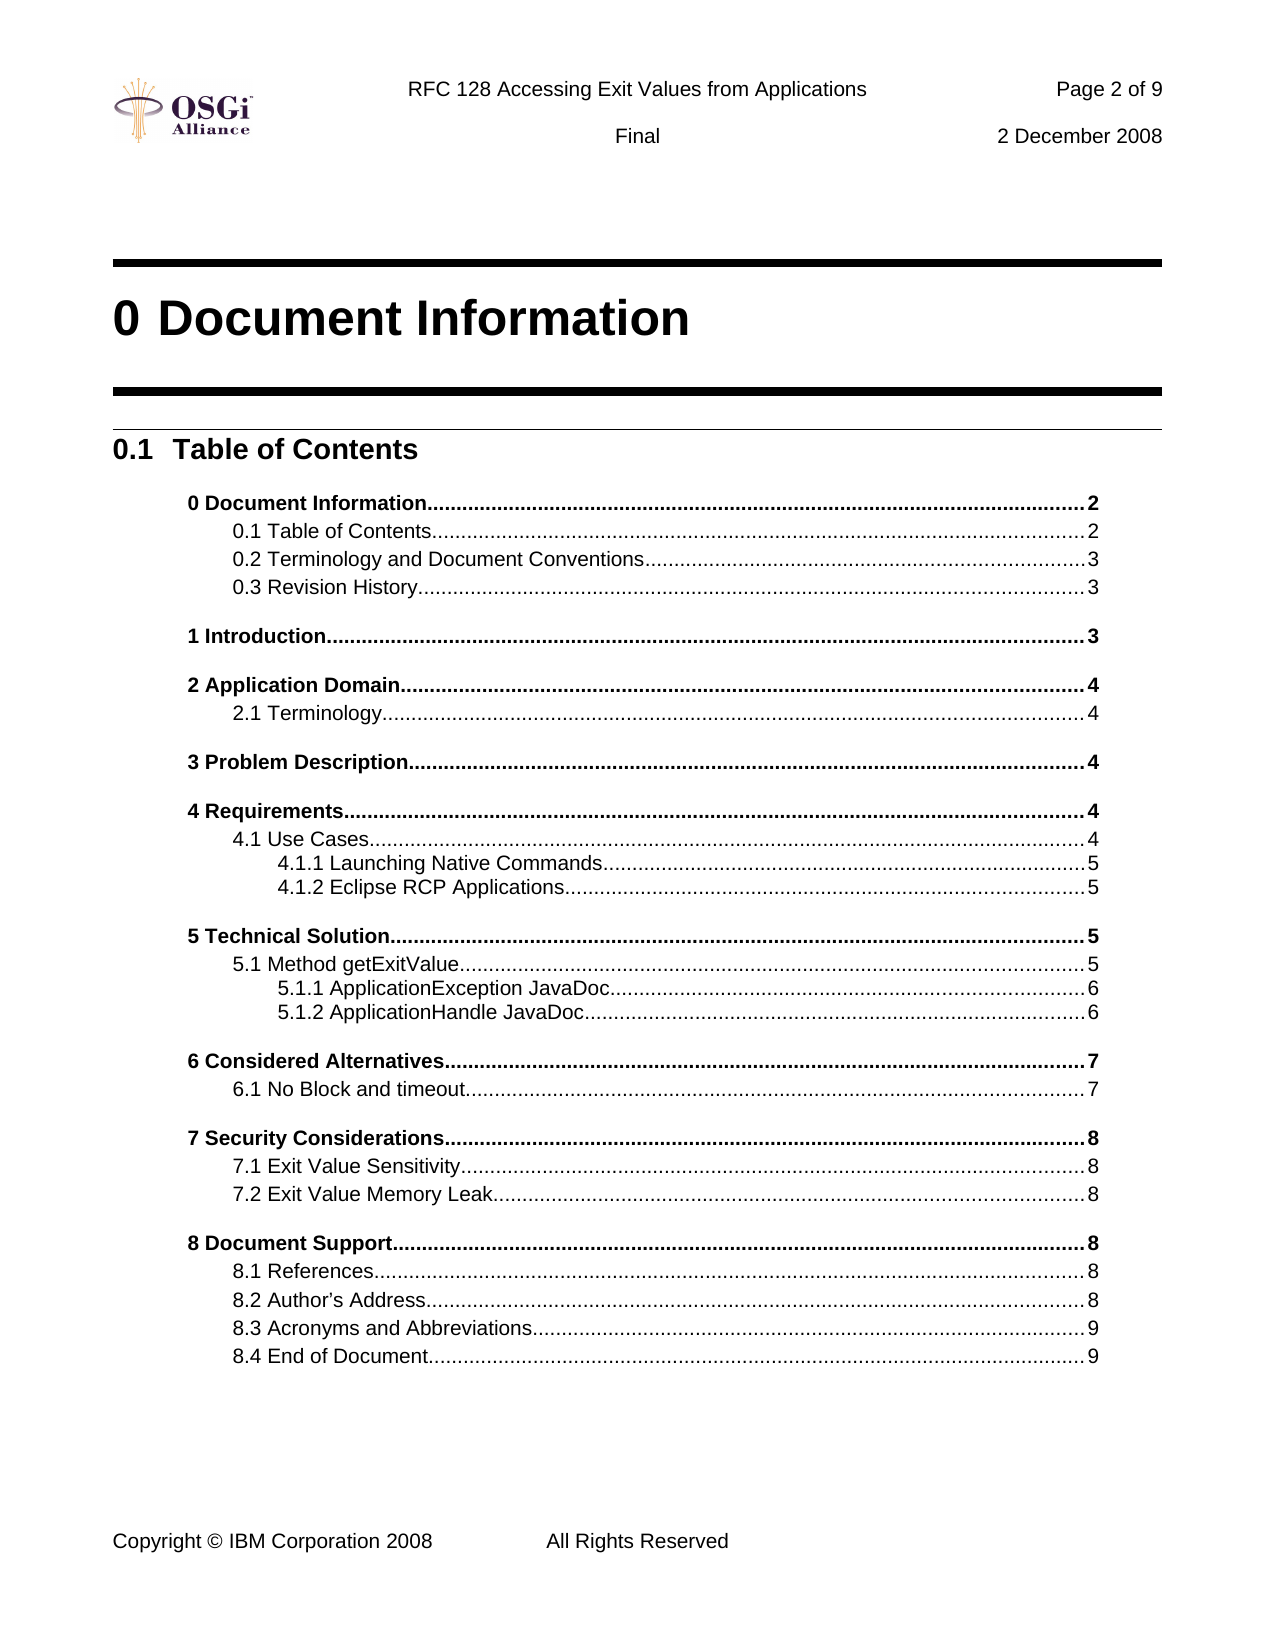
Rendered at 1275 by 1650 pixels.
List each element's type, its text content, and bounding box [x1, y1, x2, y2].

text 5.1 Method getExitValue 5 [232, 952, 1162, 976]
text 6 Considered Alternatives 7 [187, 1049, 1162, 1073]
text 1 Introduction 3 [187, 624, 1162, 648]
text 0.1 Table of Contents 2 [232, 519, 1162, 543]
text 0.2 Terminology and Document Conventions 3 [232, 547, 1162, 571]
text 8.1 References 8 [232, 1259, 1162, 1283]
subtitle Table of Contents [112, 430, 1162, 466]
text 3 Problem Description 4 [187, 750, 1162, 774]
text 4 Requirements 4 [187, 799, 1162, 823]
text 2.1 Terminology 4 [232, 701, 1162, 725]
text 0.3 Revision History 3 [232, 575, 1162, 599]
text 8.3 Acronyms and Abbreviations 9 [232, 1316, 1162, 1339]
text 0 Document Information 2 [187, 491, 1162, 514]
text 4.1 Use Cases 4 [232, 827, 1162, 851]
text 7.1 Exit Value Sensitivity 8 [232, 1154, 1162, 1178]
text 7.2 Exit Value Memory Leak 8 [232, 1182, 1162, 1206]
text 8 Document Support 8 [187, 1231, 1162, 1255]
text 2 Application Domain 4 [187, 673, 1162, 697]
text 5 Technical Solution 5 [187, 924, 1162, 948]
text 4.1.1 Launching Native Commands 5 [277, 851, 1162, 875]
text 8.4 End of Document 9 [232, 1344, 1162, 1368]
text 5.1.2 ApplicationHandle JavaDoc 6 [277, 1000, 1162, 1024]
text 8.2 Author’s Address 8 [232, 1287, 1162, 1311]
subtitle Document Information [112, 260, 1162, 396]
text 5.1.1 ApplicationException JavaDoc 6 [277, 976, 1162, 1000]
text 4.1.2 Eclipse RCP Applications 5 [277, 875, 1162, 899]
text 6.1 No Block and timeout 7 [232, 1077, 1162, 1101]
text 7 Security Considerations 8 [187, 1126, 1162, 1150]
picture [114, 78, 254, 143]
